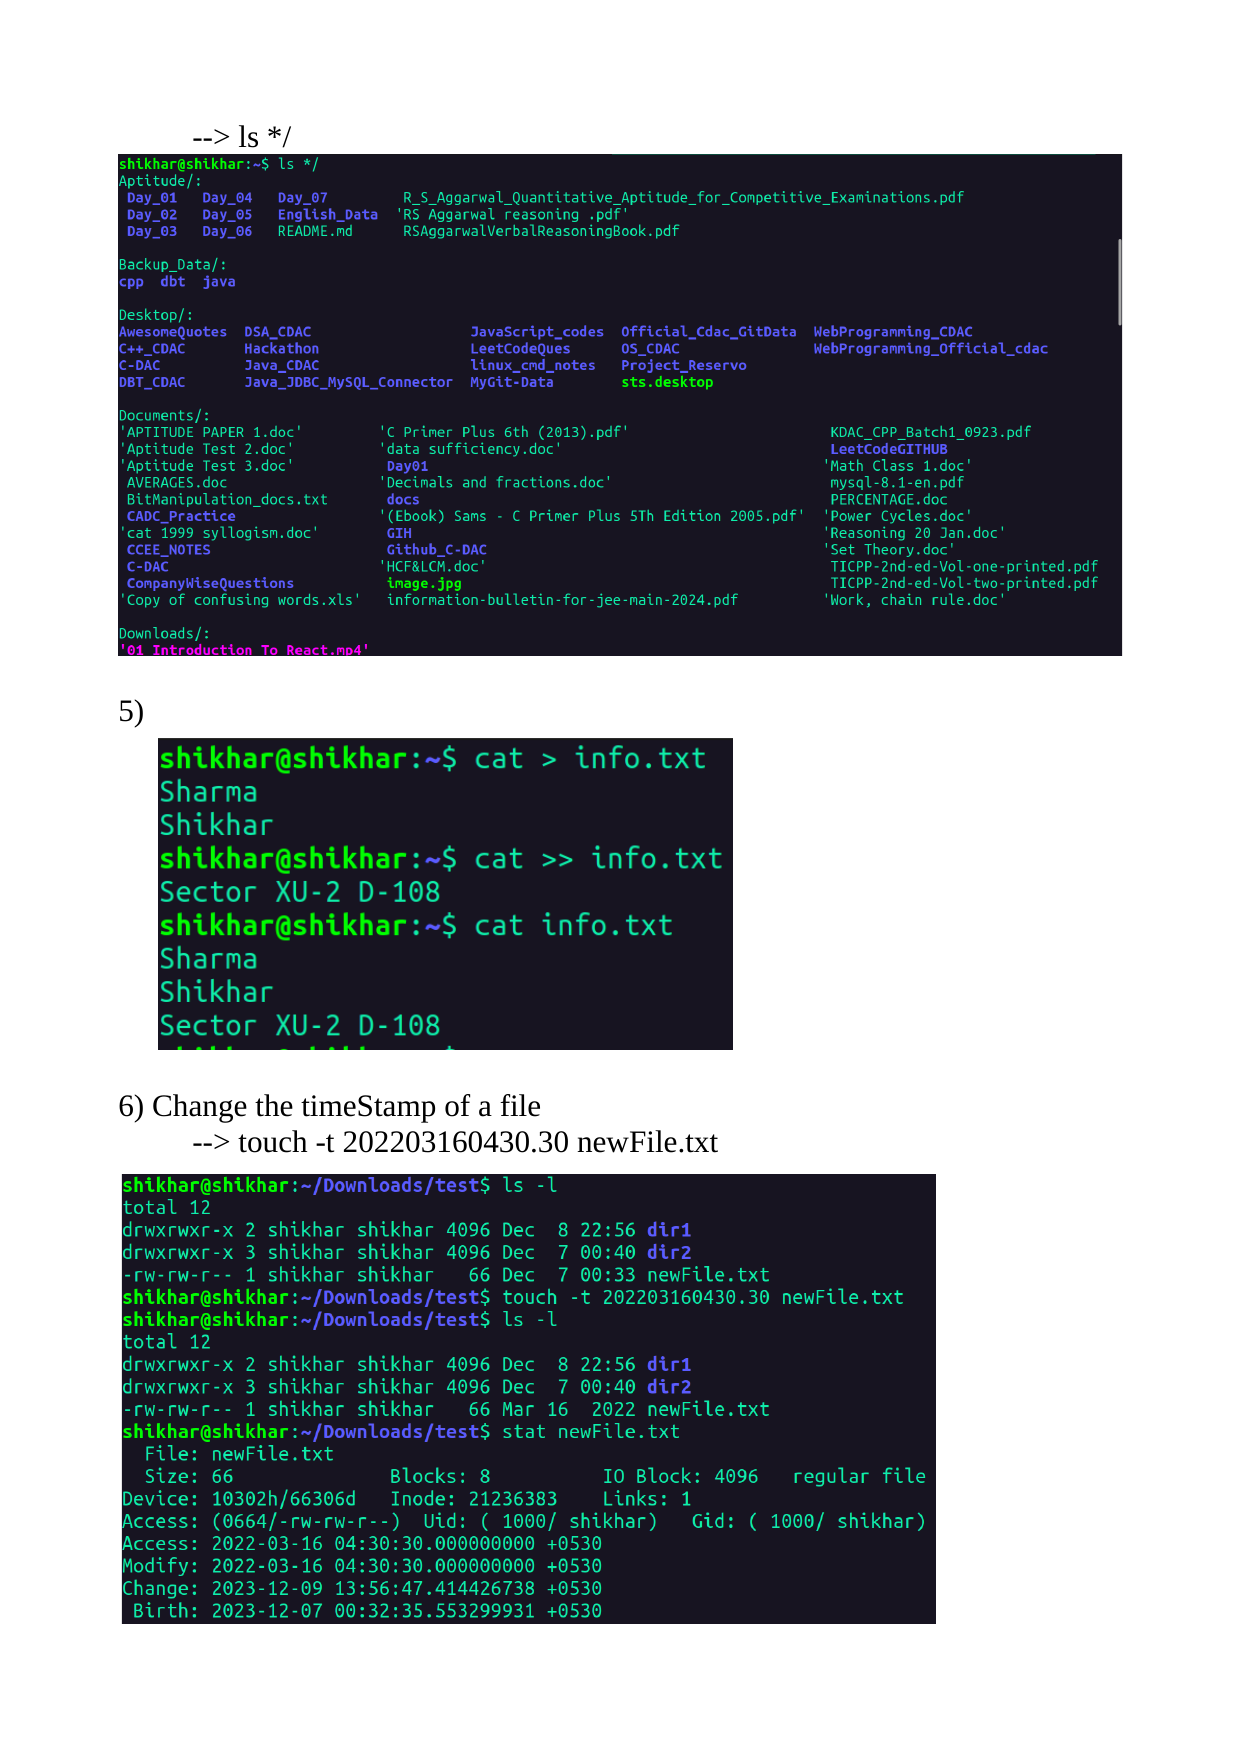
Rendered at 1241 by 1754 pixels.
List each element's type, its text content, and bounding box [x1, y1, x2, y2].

text --> touch -t 202203160430.30 newFile.txt [118, 1123, 1122, 1159]
text --> ls */ [118, 118, 1122, 154]
picture [121, 1174, 936, 1624]
picture [158, 738, 733, 1050]
text 6) Change the timeStamp of a file [118, 1087, 1122, 1123]
picture [118, 154, 1123, 656]
text 5) [118, 692, 1122, 728]
